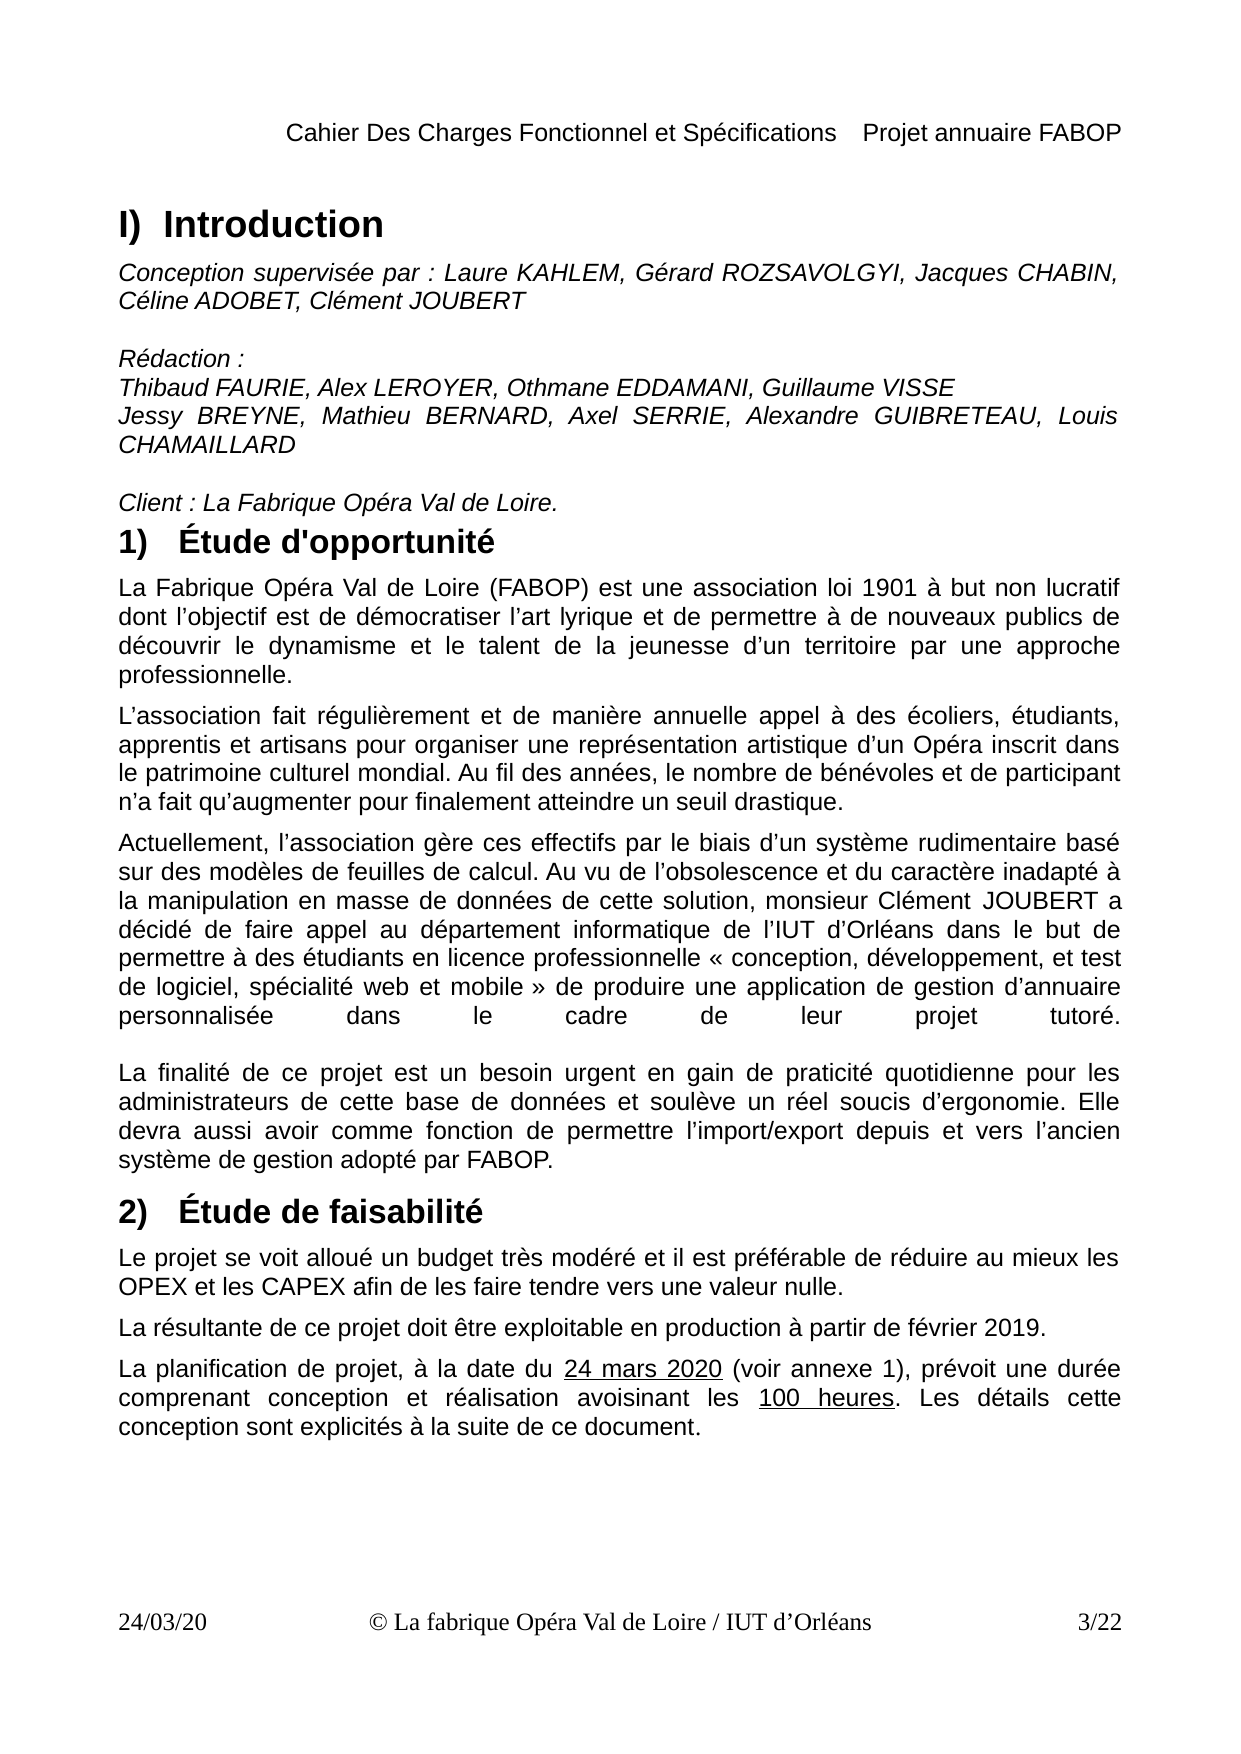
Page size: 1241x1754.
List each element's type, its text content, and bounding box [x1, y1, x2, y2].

text La planification de projet, à la date du 24 mars 2020 (voir annexe 1), prévoit une durée comprenant conception et réalisation avoisinant les 100 heures. Les détails cette conception sont explicités à la suite de ce document. [118, 1354, 1122, 1440]
text Le projet se voit alloué un budget très modéré et il est préférable de réduire au mieux les OPEX et les CAPEX afin de les faire tendre vers une valeur nulle. [118, 1243, 1122, 1300]
text La Fabrique Opéra Val de Loire (FABOP) est une association loi 1901 à but non lucratif dont l’objectif est de démocratiser l’art lyrique et de permettre à de nouveaux publics de découvrir le dynamisme et le talent de la jeunesse d’un territoire par une approche professionnelle. [118, 573, 1122, 688]
text La résultante de ce projet doit être exploitable en production à partir de février 2019. [118, 1313, 1122, 1342]
text Actuellement, l’association gère ces effectifs par le biais d’un système rudimentaire basé sur des modèles de feuilles de calcul. Au vu de l’obsolescence et du caractère inadapté à la manipulation en masse de données de cette solution, monsieur Clément JOUBERT a décidé de faire appel au département informatique de l’IUT d’Orléans dans le but de permettre à des étudiants en licence professionnelle « conception, développement, et test de logiciel, spécialité web et mobile » de produire une application de gestion d’annuaire personnalisée dans le cadre de leur projet tutoré. La finalité de ce projet est un besoin urgent en gain de praticité quotidienne pour les administrateurs de cette base de données et soulève un réel soucis d’ergonomie. Elle devra aussi avoir comme fonction de permettre l’import/export depuis et vers l’ancien système de gestion adopté par FABOP. [118, 828, 1122, 1173]
subtitle Étude d'opportunité [118, 522, 1122, 561]
text Conception supervisée par : Laure KAHLEM, Gérard ROZSAVOLGYI, Jacques CHABIN, Céline ADOBET, Clément JOUBERT [118, 258, 1122, 315]
text Client : La Fabrique Opéra Val de Loire. [118, 488, 1122, 516]
text L’association fait régulièrement et de manière annuelle appel à des écoliers, étudiants, apprentis et artisans pour organiser une représentation artistique d’un Opéra inscrit dans le patrimoine culturel mondial. Au fil des années, le nombre de bénévoles et de participant n’a fait qu’augmenter pour finalement atteindre un seuil drastique. [118, 701, 1122, 816]
text Thibaud FAURIE, Alex LEROYER, Othmane EDDAMANI, Guillaume VISSE [118, 373, 1122, 401]
text Jessy BREYNE, Mathieu BERNARD, Axel SERRIE, Alexandre GUIBRETEAU, Louis CHAMAILLARD [118, 401, 1122, 459]
text Rédaction : [118, 344, 1122, 373]
subtitle Étude de faisabilité [118, 1192, 1122, 1230]
subtitle Introduction [118, 201, 1122, 245]
